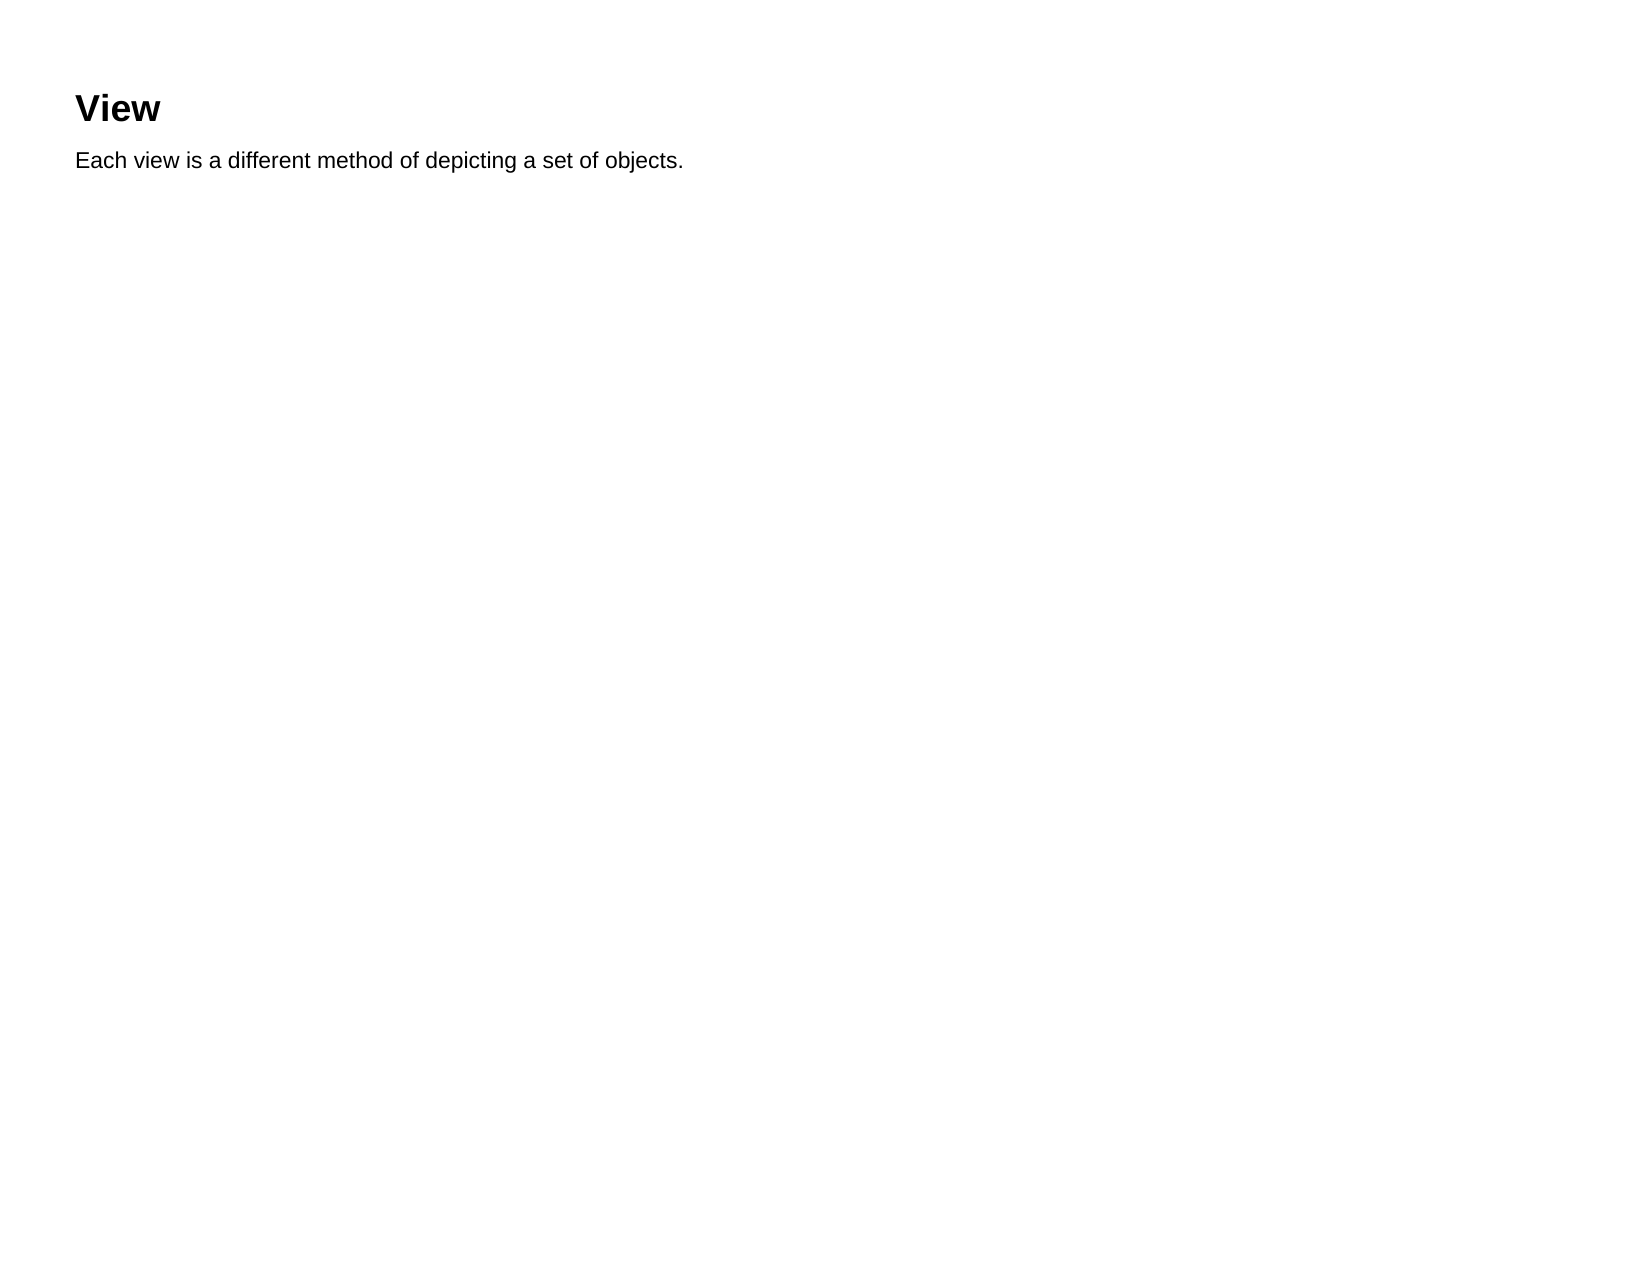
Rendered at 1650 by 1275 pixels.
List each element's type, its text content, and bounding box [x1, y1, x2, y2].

text Each view is a different method of depicting a set of objects. [75, 148, 1462, 174]
subtitle View [75, 87, 1312, 129]
